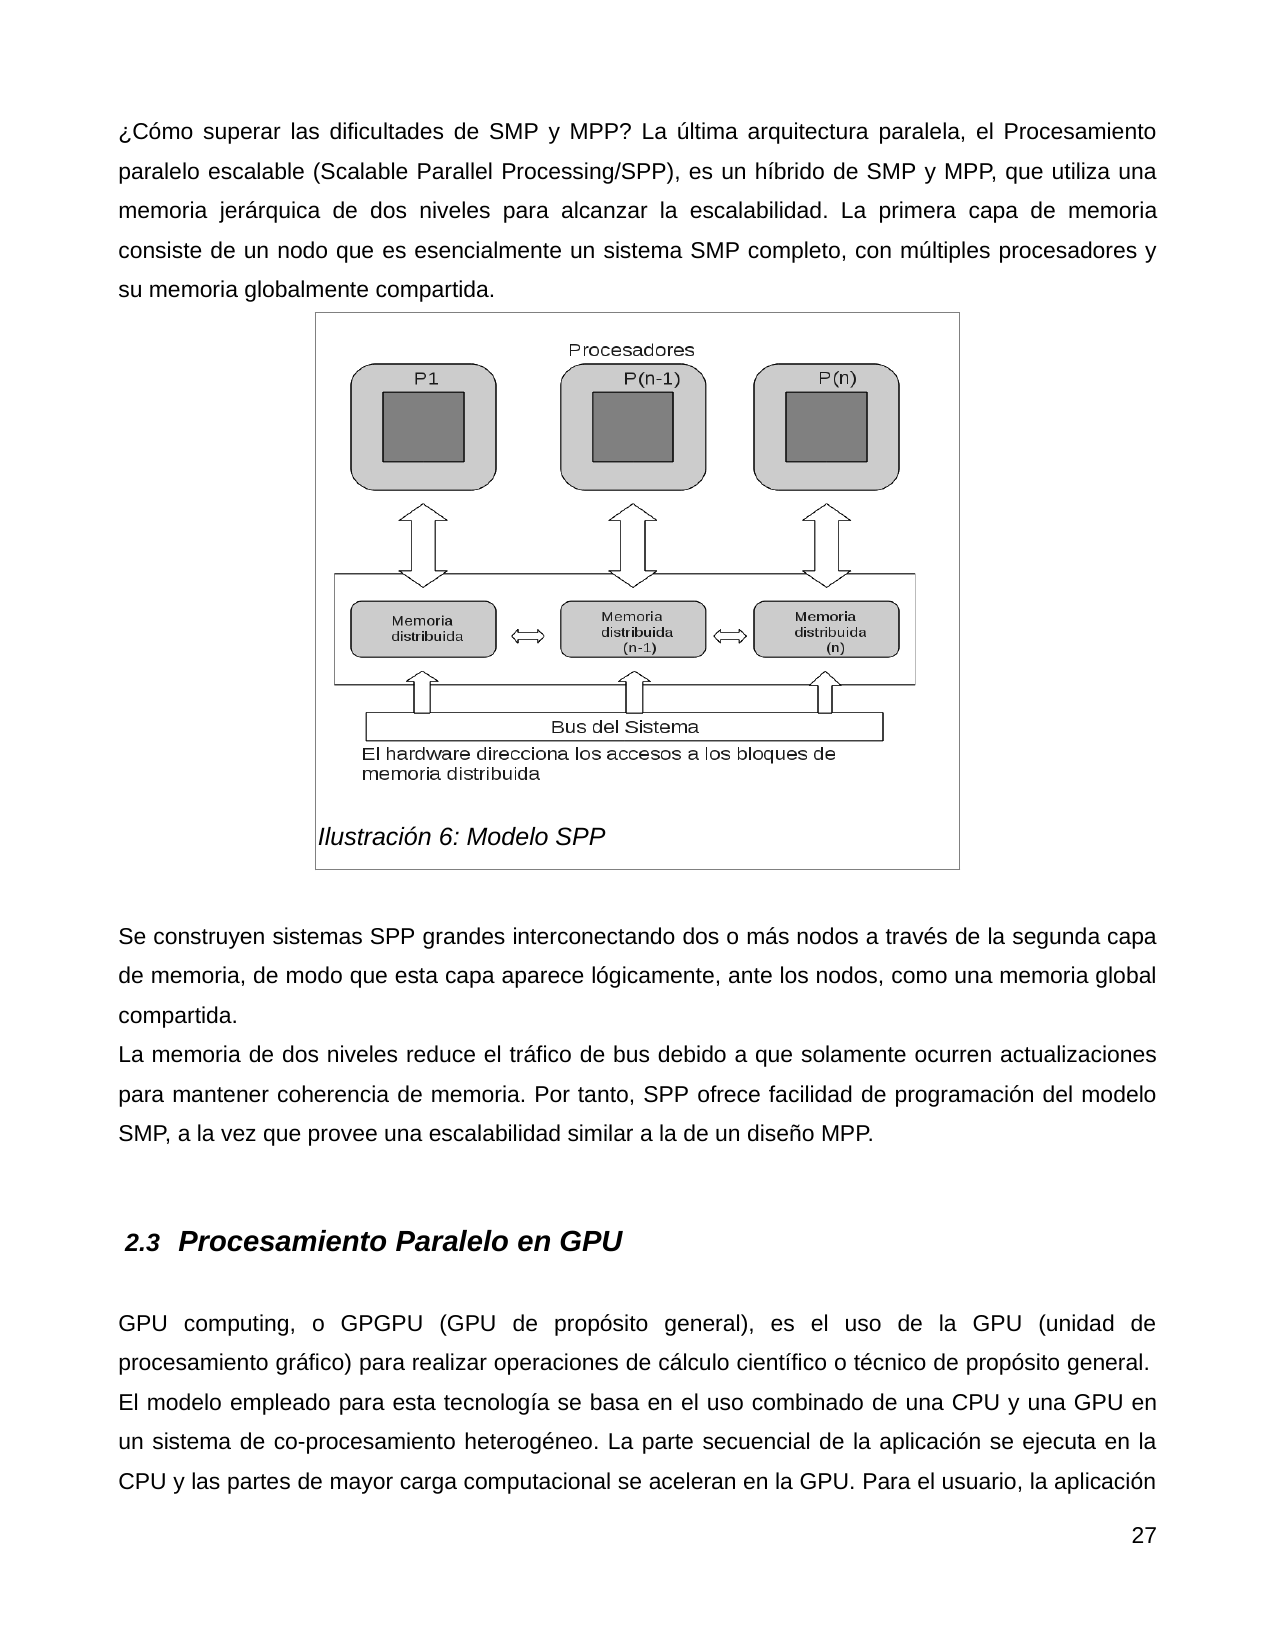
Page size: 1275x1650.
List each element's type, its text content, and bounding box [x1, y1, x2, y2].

subtitle Procesamiento Paralelo en GPU [118, 1224, 1157, 1258]
text GPU computing, o GPGPU (GPU de propósito general), es el uso de la GPU (unidad de procesamiento gráfico) para realizar operaciones de cálculo científico o técnico de propósito general. El modelo empleado para esta tecnología se basa en el uso combinado de una CPU y una GPU en un sistema de co-procesamiento heterogéneo. La parte secuencial de la aplicación se ejecuta en la CPU y las partes de mayor carga computacional se aceleran en la GPU. Para el usuario, la aplicación [118, 1310, 1157, 1494]
text Se construyen sistemas SPP grandes interconectando dos o más nodos a través de la segunda capa de memoria, de modo que esta capa aparece lógicamente, ante los nodos, como una memoria global compartida. [118, 923, 1157, 1028]
text Ilustración 6: Modelo SPP [318, 822, 957, 851]
picture [334, 337, 916, 788]
text ¿Cómo superar las dificultades de SMP y MPP? La última arquitectura paralela, el Procesamiento paralelo escalable (Scalable Parallel Processing/SPP), es un híbrido de SMP y MPP, que utiliza una memoria jerárquica de dos niveles para alcanzar la escalabilidad. La primera capa de memoria consiste de un nodo que es esencialmente un sistema SMP completo, con múltiples procesadores y su memoria globalmente compartida. [118, 118, 1157, 302]
text La memoria de dos niveles reduce el tráfico de bus debido a que solamente ocurren actualizaciones para mantener coherencia de memoria. Por tanto, SPP ofrece facilidad de programación del modelo SMP, a la vez que provee una escalabilidad similar a la de un diseño MPP. [118, 1041, 1157, 1147]
